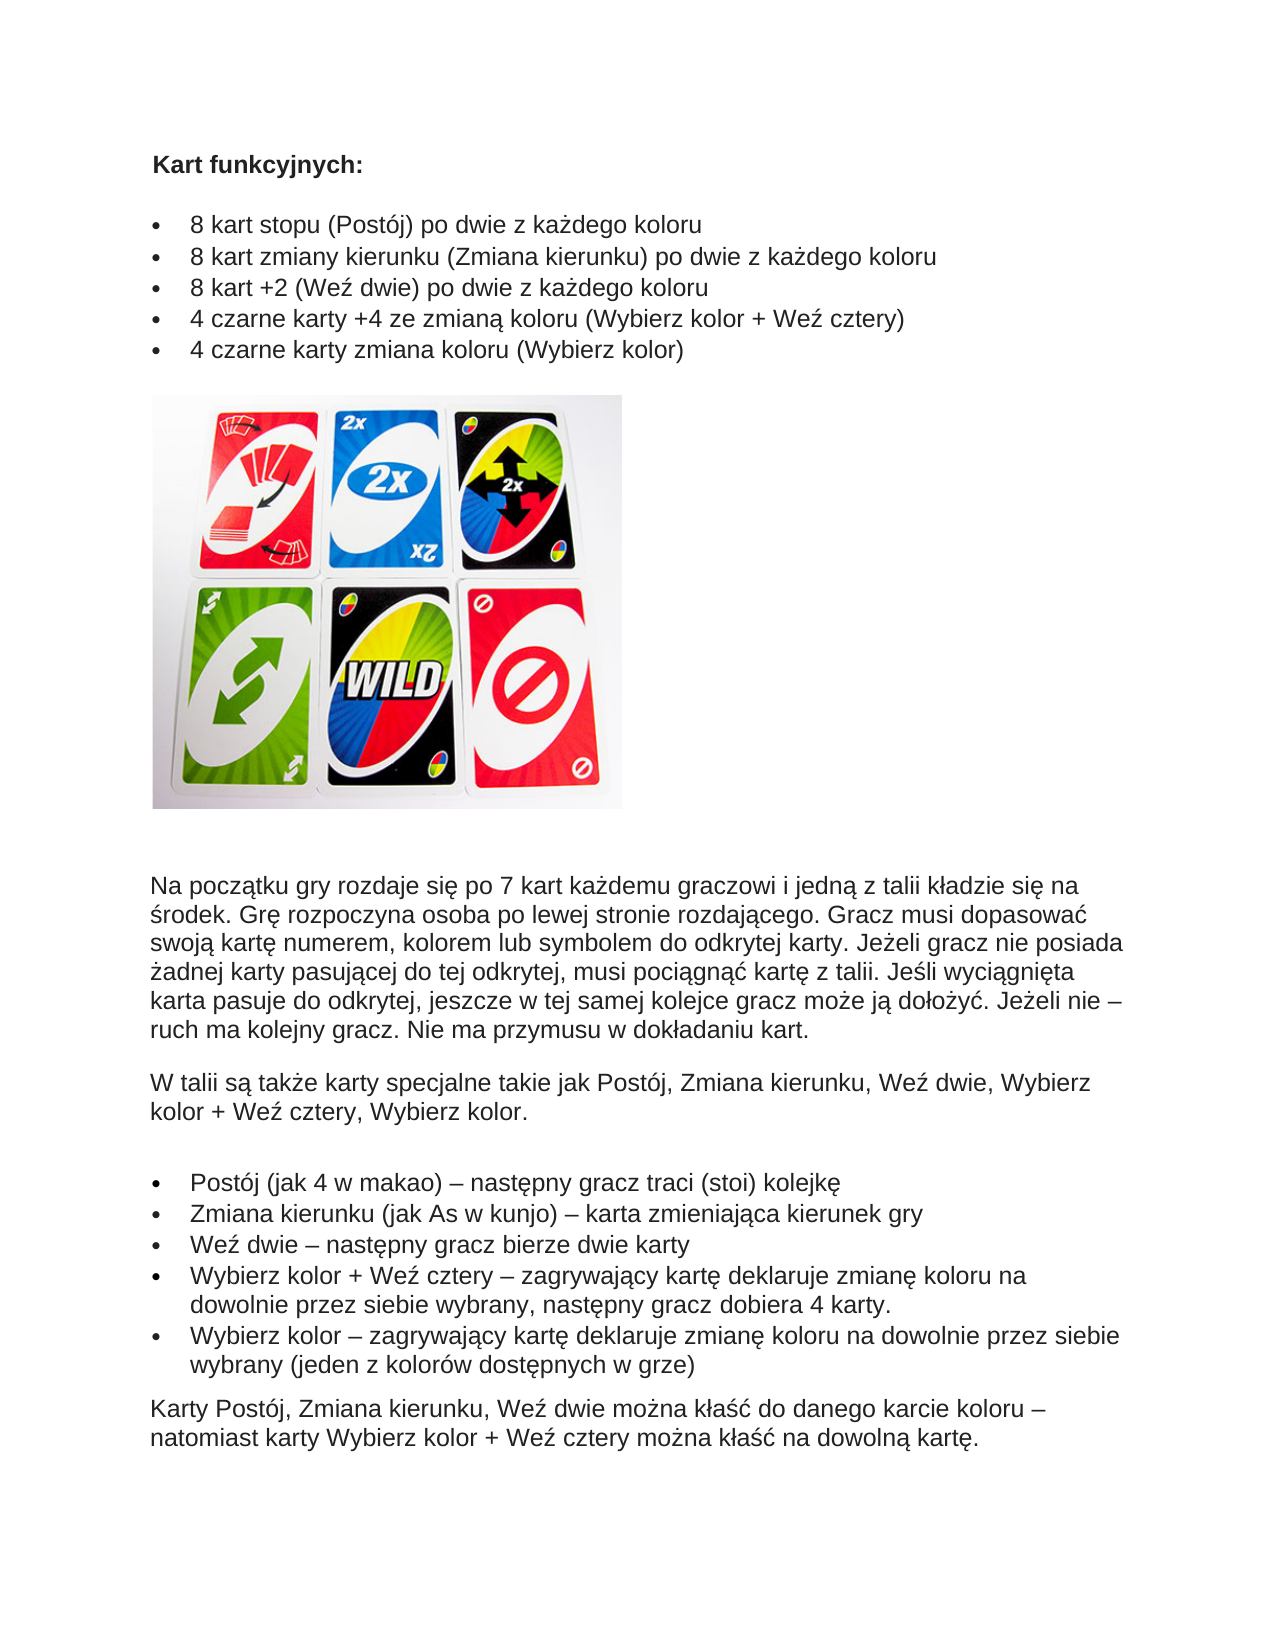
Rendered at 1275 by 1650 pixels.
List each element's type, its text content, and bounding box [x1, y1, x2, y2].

list 4 czarne karty zmiana koloru (Wybierz kolor) [152, 335, 1125, 364]
list 8 kart +2 (Weź dwie) po dwie z każdego koloru [152, 273, 1125, 302]
picture [152, 395, 622, 809]
list Zmiana kierunku (jak As w kunjo) – karta zmieniająca kierunek gry [152, 1199, 1125, 1227]
list Wybierz kolor – zagrywający kartę deklaruje zmianę koloru na dowolnie przez siebie wybrany (jeden z kolorów dostępnych w grze) [152, 1321, 1125, 1379]
list Postój (jak 4 w makao) – następny gracz traci (stoi) kolejkę [152, 1167, 1125, 1196]
text Karty Postój, Zmiana kierunku, Weź dwie można kłaść do danego karcie koloru – natomiast karty Wybierz kolor + Weź cztery można kłaść na dowolną kartę. [150, 1394, 1125, 1451]
list 8 kart zmiany kierunku (Zmiana kierunku) po dwie z każdego koloru [152, 242, 1125, 270]
list Weź dwie – następny gracz bierze dwie karty [152, 1230, 1125, 1259]
list Wybierz kolor + Weź cztery – zagrywający kartę deklaruje zmianę koloru na dowolnie przez siebie wybrany, następny gracz dobiera 4 karty. [152, 1261, 1125, 1319]
text Na początku gry rozdaje się po 7 kart każdemu graczowi i jedną z talii kładzie się na środek. Grę rozpoczyna osoba po lewej stronie rozdającego. Gracz musi dopasować swoją kartę numerem, kolorem lub symbolem do odkrytej karty. Jeżeli gracz nie posiada żadnej karty pasującej do tej odkrytej, musi pociągnąć kartę z talii. Jeśli wyciągnięta karta pasuje do odkrytej, jeszcze w tej samej kolejce gracz może ją dołożyć. Jeżeli nie – ruch ma kolejny gracz. Nie ma przymusu w dokładaniu kart. [150, 871, 1125, 1043]
list 4 czarne karty +4 ze zmianą koloru (Wybierz kolor + Weź cztery) [152, 304, 1125, 333]
list 8 kart stopu (Postój) po dwie z każdego koloru [152, 210, 1125, 239]
text W talii są także karty specjalne takie jak Postój, Zmiana kierunku, Weź dwie, Wybierz kolor + Weź cztery, Wybierz kolor. [150, 1068, 1125, 1126]
text Kart funkcyjnych: [152, 150, 1125, 179]
